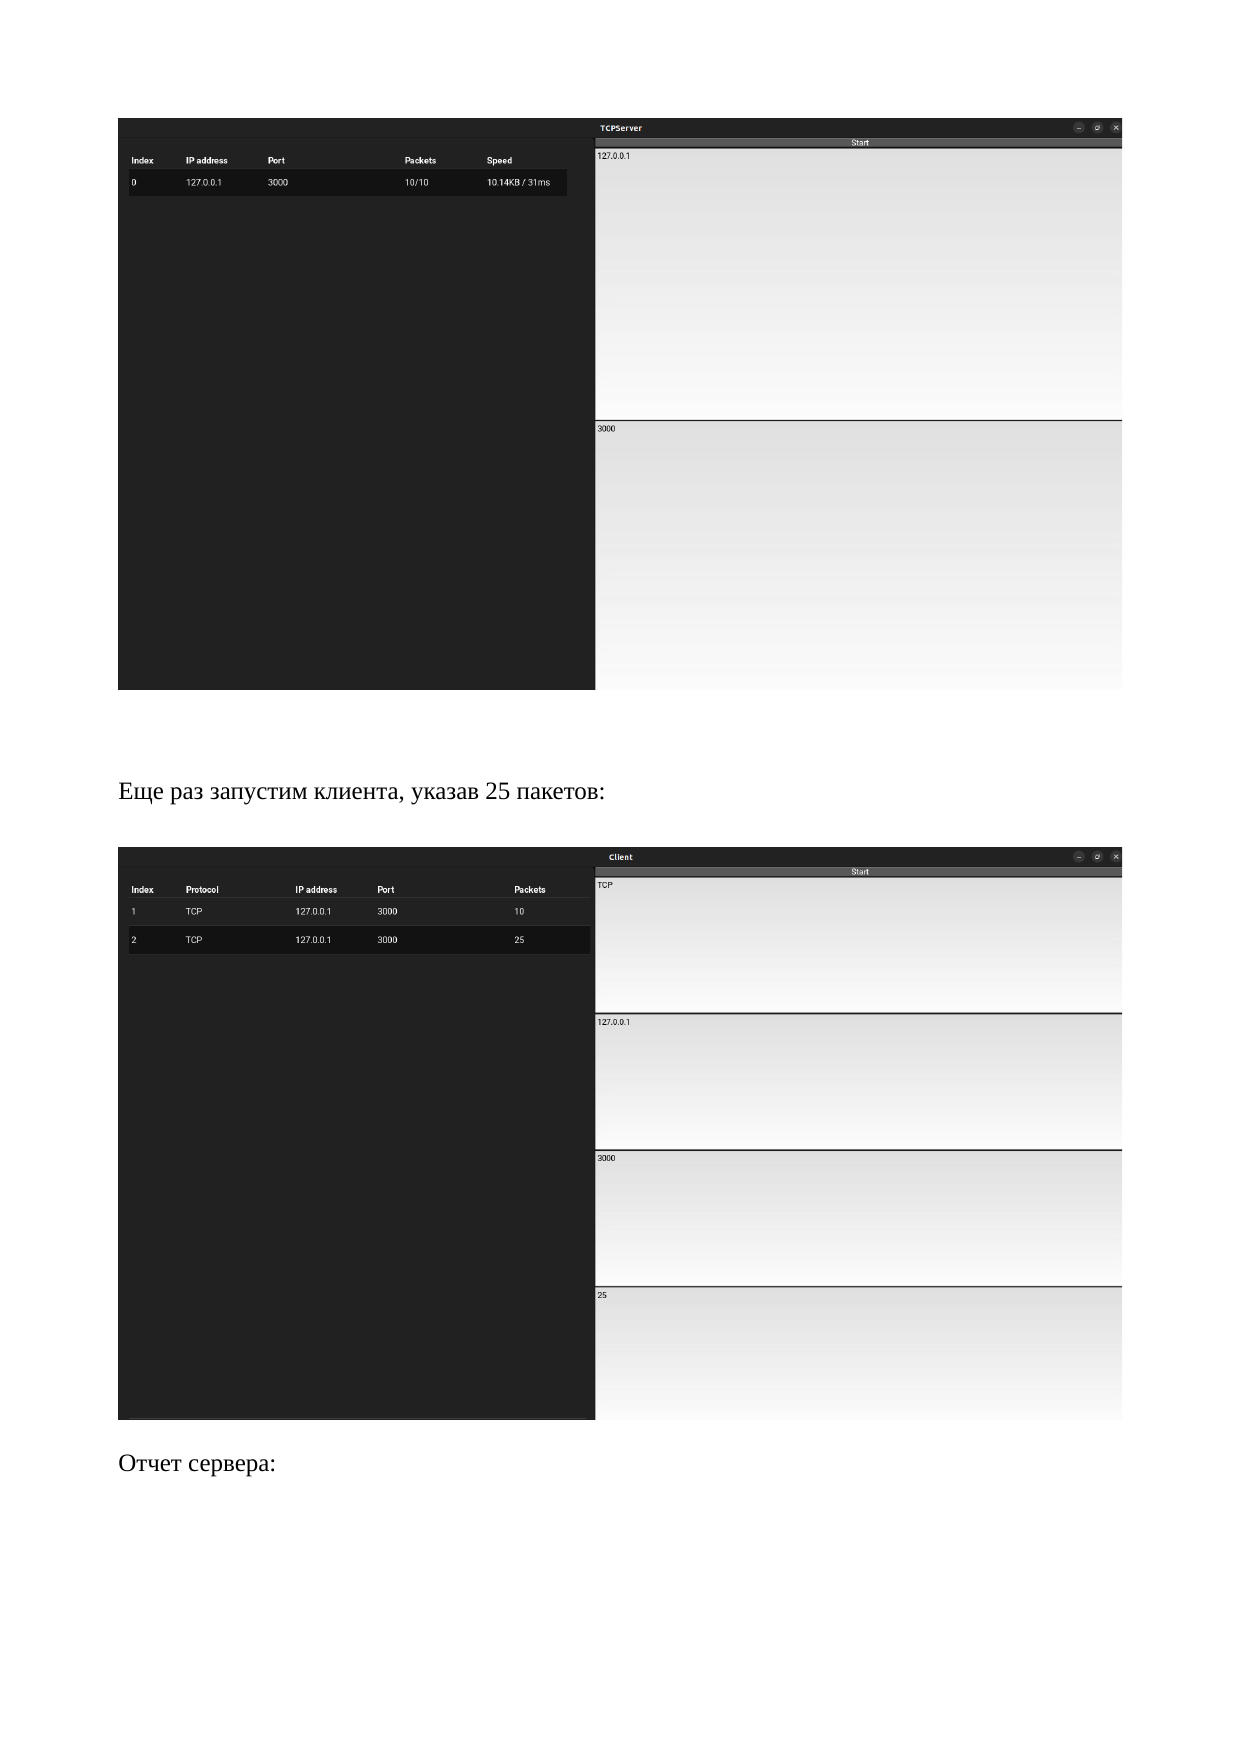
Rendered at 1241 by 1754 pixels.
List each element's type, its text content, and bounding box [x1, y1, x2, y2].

text Отчет сервера: [118, 1448, 1122, 1477]
picture [118, 118, 1123, 690]
text Еще раз запустим клиента, указав 25 пакетов: [118, 776, 1122, 805]
picture [118, 847, 1123, 1420]
